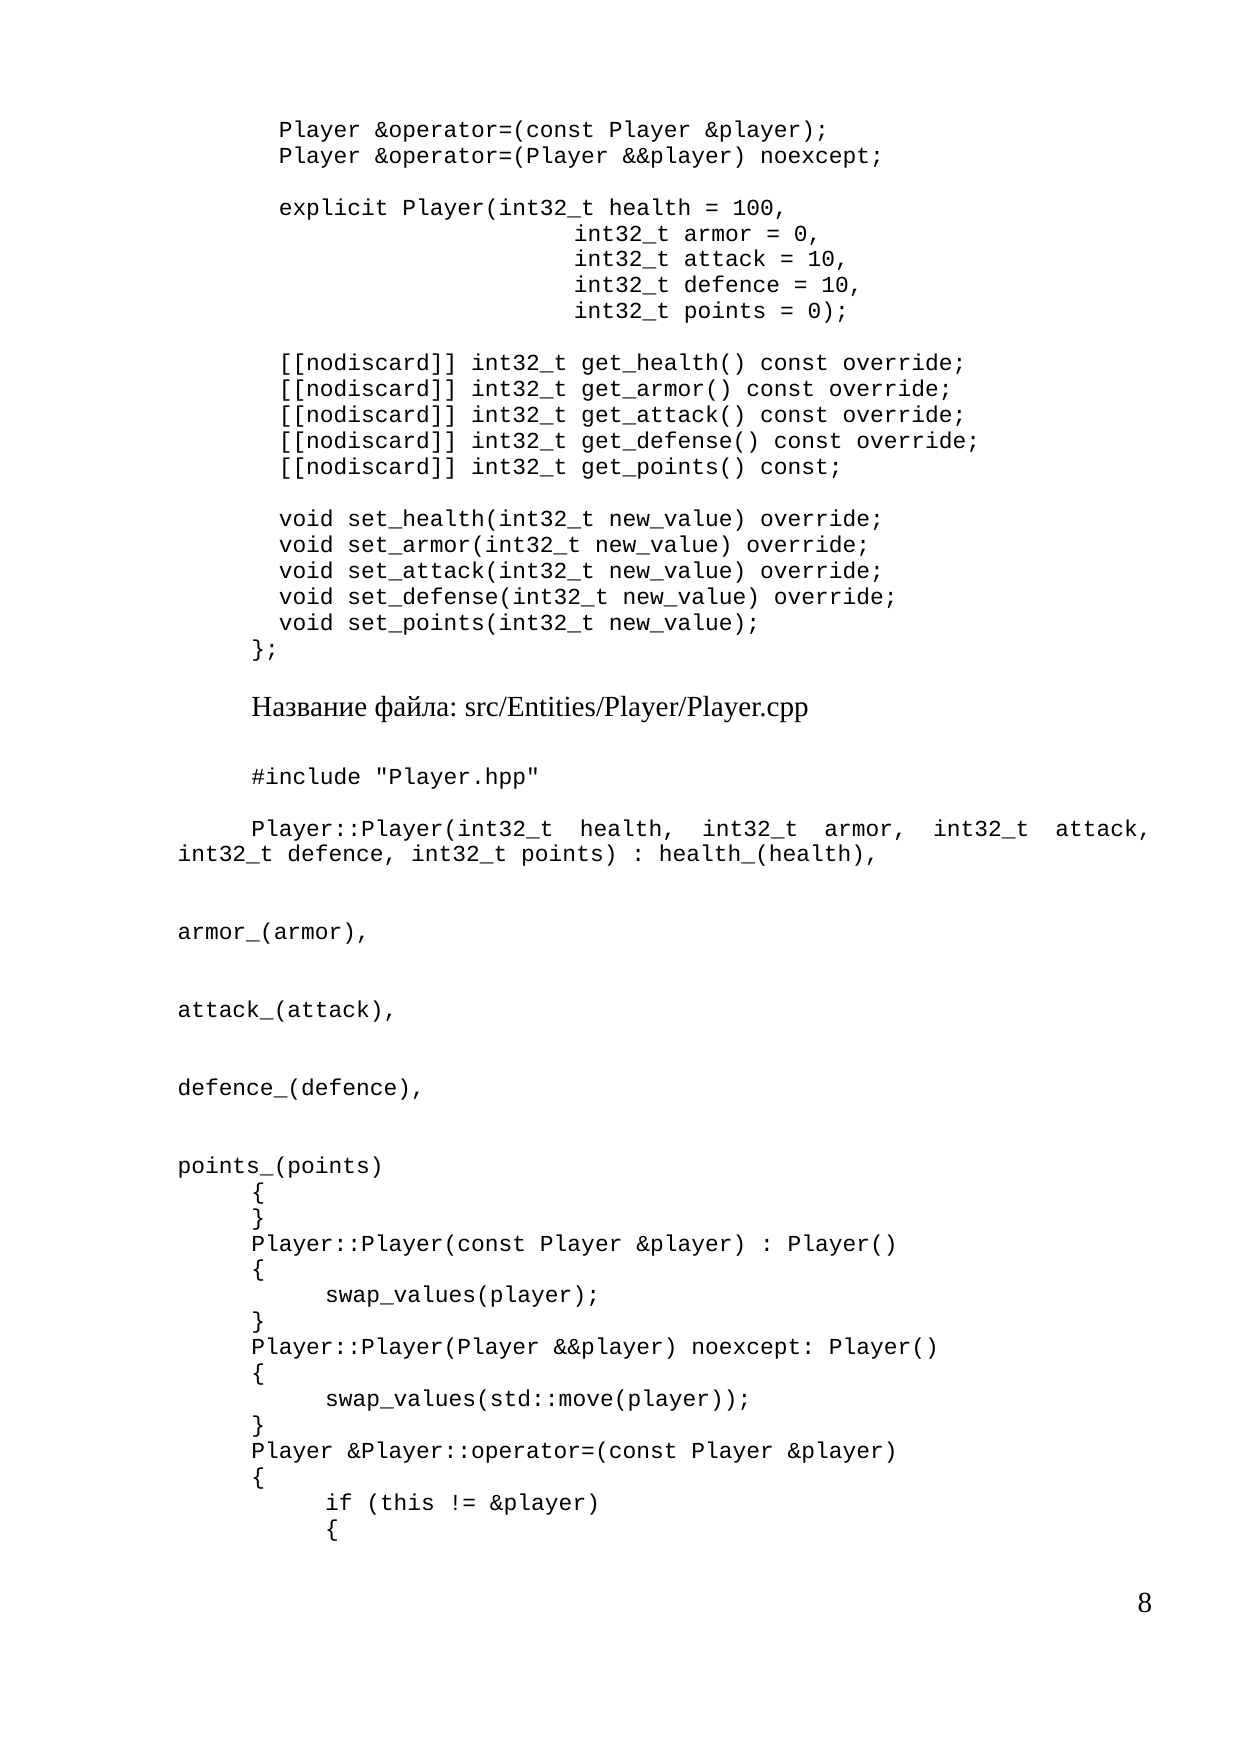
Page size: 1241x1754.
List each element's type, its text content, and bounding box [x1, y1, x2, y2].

text Player &operator=(Player &&player) noexcept; [177, 144, 1152, 170]
text [[nodiscard]] int32_t get_health() const override; [177, 352, 1152, 377]
text if (this != &player) [177, 1491, 1152, 1517]
text Player &operator=(const Player &player); [177, 118, 1152, 144]
text Player::Player(Player &&player) noexcept: Player() [177, 1336, 1152, 1362]
text void set_defense(int32_t new_value) override; [177, 585, 1152, 611]
text int32_t defence = 10, [177, 274, 1152, 300]
text } [177, 1413, 1152, 1439]
text { [177, 1517, 1152, 1543]
text points_(points) [177, 1102, 1152, 1180]
text Название файла: src/Entities/Player/Player.cpp [177, 689, 1152, 722]
text Player::Player(const Player &player) : Player() [177, 1232, 1152, 1258]
text { [177, 1465, 1152, 1491]
text armor_(armor), [177, 869, 1152, 947]
text swap_values(std::move(player)); [177, 1387, 1152, 1413]
text attack_(attack), [177, 947, 1152, 1024]
text void set_armor(int32_t new_value) override; [177, 533, 1152, 559]
text defence_(defence), [177, 1024, 1152, 1102]
text { [177, 1258, 1152, 1284]
text [[nodiscard]] int32_t get_armor() const override; [177, 377, 1152, 403]
text explicit Player(int32_t health = 100, [177, 196, 1152, 222]
text } [177, 1310, 1152, 1336]
text void set_points(int32_t new_value); [177, 611, 1152, 637]
text swap_values(player); [177, 1284, 1152, 1310]
text int32_t armor = 0, [177, 222, 1152, 248]
text [[nodiscard]] int32_t get_defense() const override; [177, 429, 1152, 455]
text Player &Player::operator=(const Player &player) [177, 1439, 1152, 1465]
text #include "Player.hpp" [177, 765, 1152, 791]
text { [177, 1180, 1152, 1206]
text }; [177, 637, 1152, 663]
text } [177, 1206, 1152, 1232]
text int32_t points = 0); [177, 300, 1152, 326]
text [[nodiscard]] int32_t get_points() const; [177, 455, 1152, 481]
text void set_attack(int32_t new_value) override; [177, 559, 1152, 585]
text void set_health(int32_t new_value) override; [177, 507, 1152, 533]
text [[nodiscard]] int32_t get_attack() const override; [177, 403, 1152, 429]
text { [177, 1362, 1152, 1387]
text Player::Player(int32_t health, int32_t armor, int32_t attack, int32_t defence, int32_t points) : health_(health), [177, 817, 1152, 869]
text int32_t attack = 10, [177, 248, 1152, 274]
